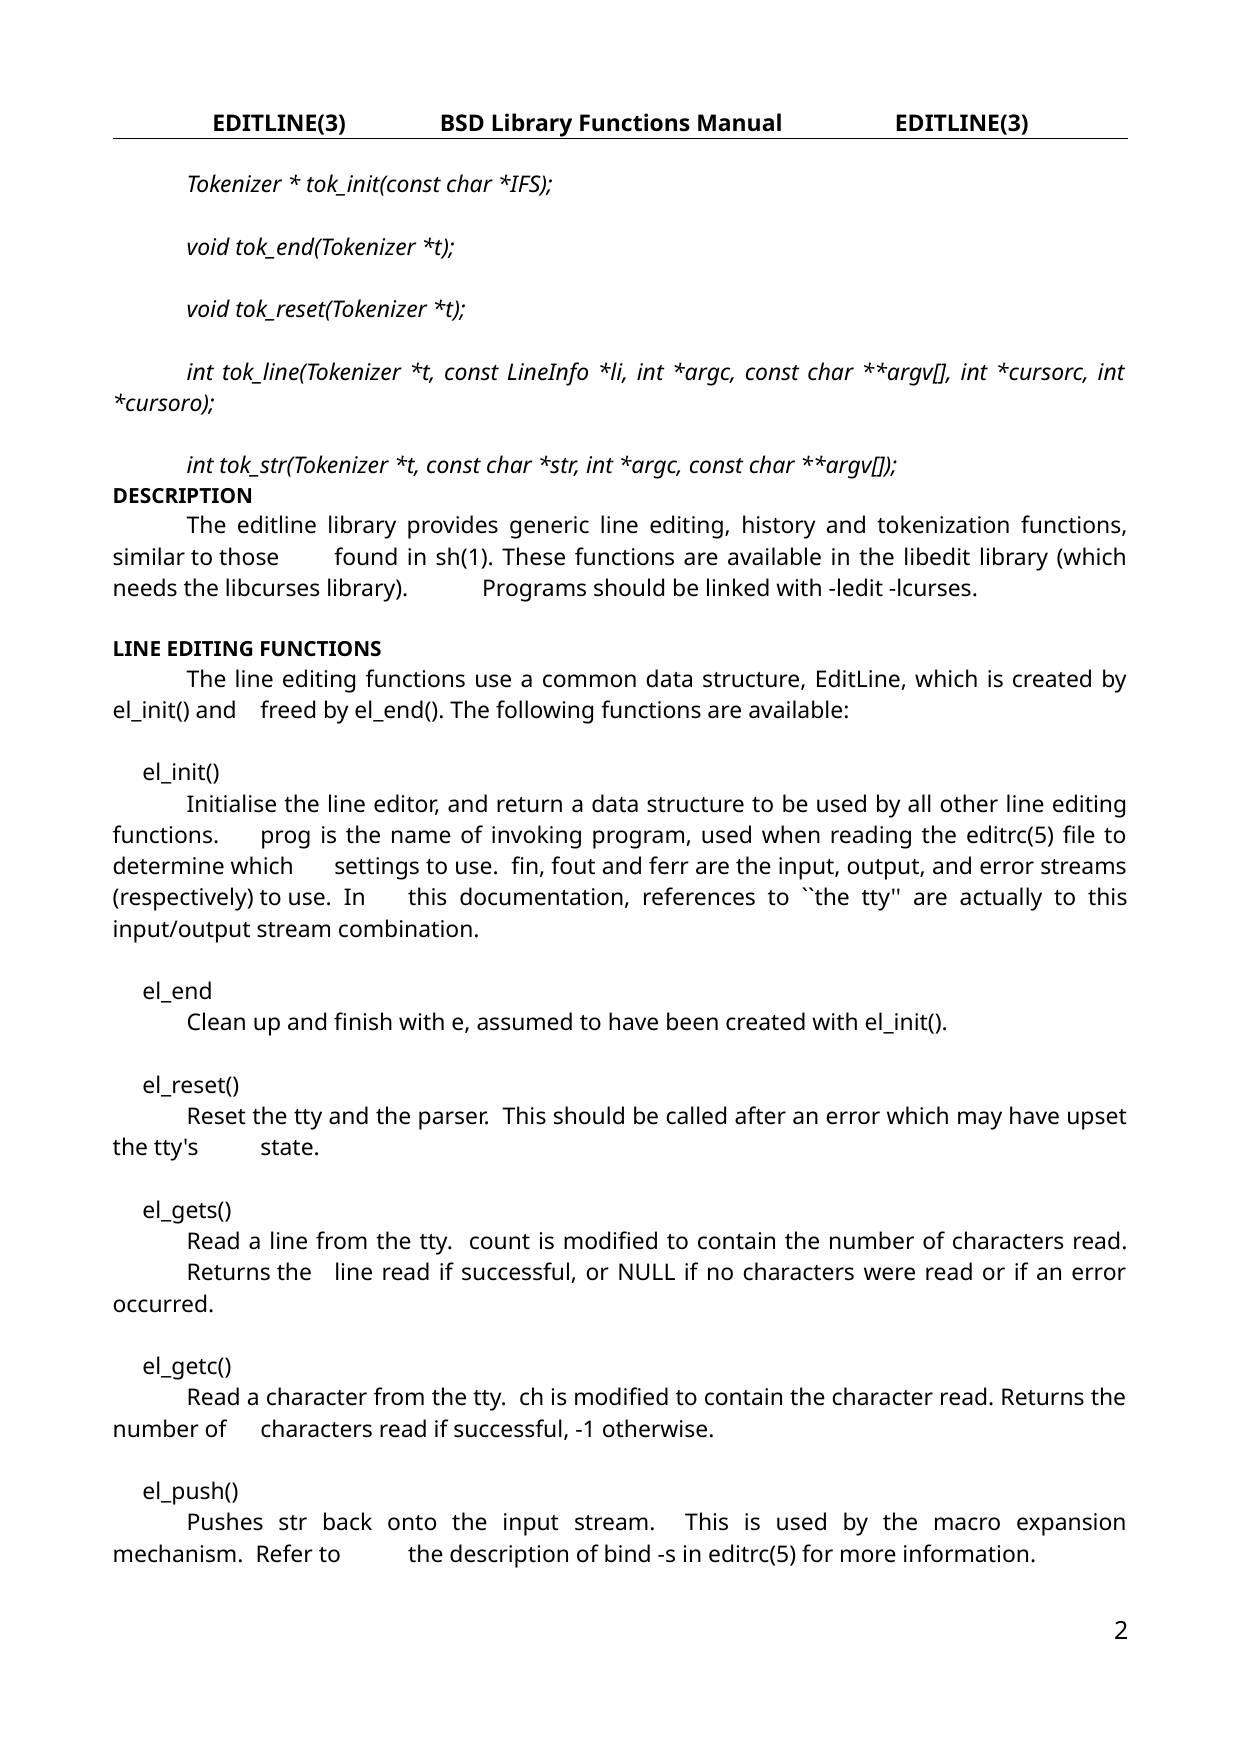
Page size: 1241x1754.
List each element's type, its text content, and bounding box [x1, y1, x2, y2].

text Initialise the line editor, and return a data structure to be used by all other line editing functions. prog is the name of invoking program, used when reading the editrc(5) file to determine which settings to use. fin, fout and ferr are the input, output, and error streams (respectively) to use. In this documentation, references to ``the tty'' are actually to this input/output stream combination. [112, 788, 1128, 944]
text Reset the tty and the parser. This should be called after an error which may have upset the tty's state. [112, 1100, 1128, 1163]
text int tok_line(Tokenizer *t, const LineInfo *li, int *argc, const char **argv[], int *cursorc, int *cursoro); [112, 356, 1128, 418]
text el_end [112, 975, 1128, 1006]
text LINE EDITING FUNCTIONS [112, 634, 1128, 663]
text el_getc() [112, 1350, 1128, 1381]
text void tok_end(Tokenizer *t); [112, 231, 1128, 262]
text The line editing functions use a common data structure, EditLine, which is created by el_init() and freed by el_end(). The following functions are available: [112, 663, 1128, 725]
text Clean up and finish with e, assumed to have been created with el_init(). [112, 1006, 1128, 1038]
text el_gets() [112, 1194, 1128, 1225]
text Pushes str back onto the input stream. This is used by the macro expansion mechanism. Refer to the description of bind -s in editrc(5) for more information. [112, 1506, 1128, 1569]
text DESCRIPTION [112, 481, 1128, 509]
text Read a character from the tty. ch is modified to contain the character read. Returns the number of characters read if successful, -1 otherwise. [112, 1381, 1128, 1444]
text Read a line from the tty. count is modified to contain the number of characters read. Returns the line read if successful, or NULL if no characters were read or if an error occurred. [112, 1225, 1128, 1319]
text el_init() [112, 756, 1128, 788]
text Tokenizer * tok_init(const char *IFS); [112, 168, 1128, 199]
text int tok_str(Tokenizer *t, const char *str, int *argc, const char **argv[]); [112, 449, 1128, 481]
text The editline library provides generic line editing, history and tokenization functions, similar to those found in sh(1). These functions are available in the libedit library (which needs the libcurses library). Programs should be linked with -ledit -lcurses. [112, 509, 1128, 603]
text void tok_reset(Tokenizer *t); [112, 293, 1128, 324]
text el_push() [112, 1475, 1128, 1506]
text el_reset() [112, 1069, 1128, 1100]
